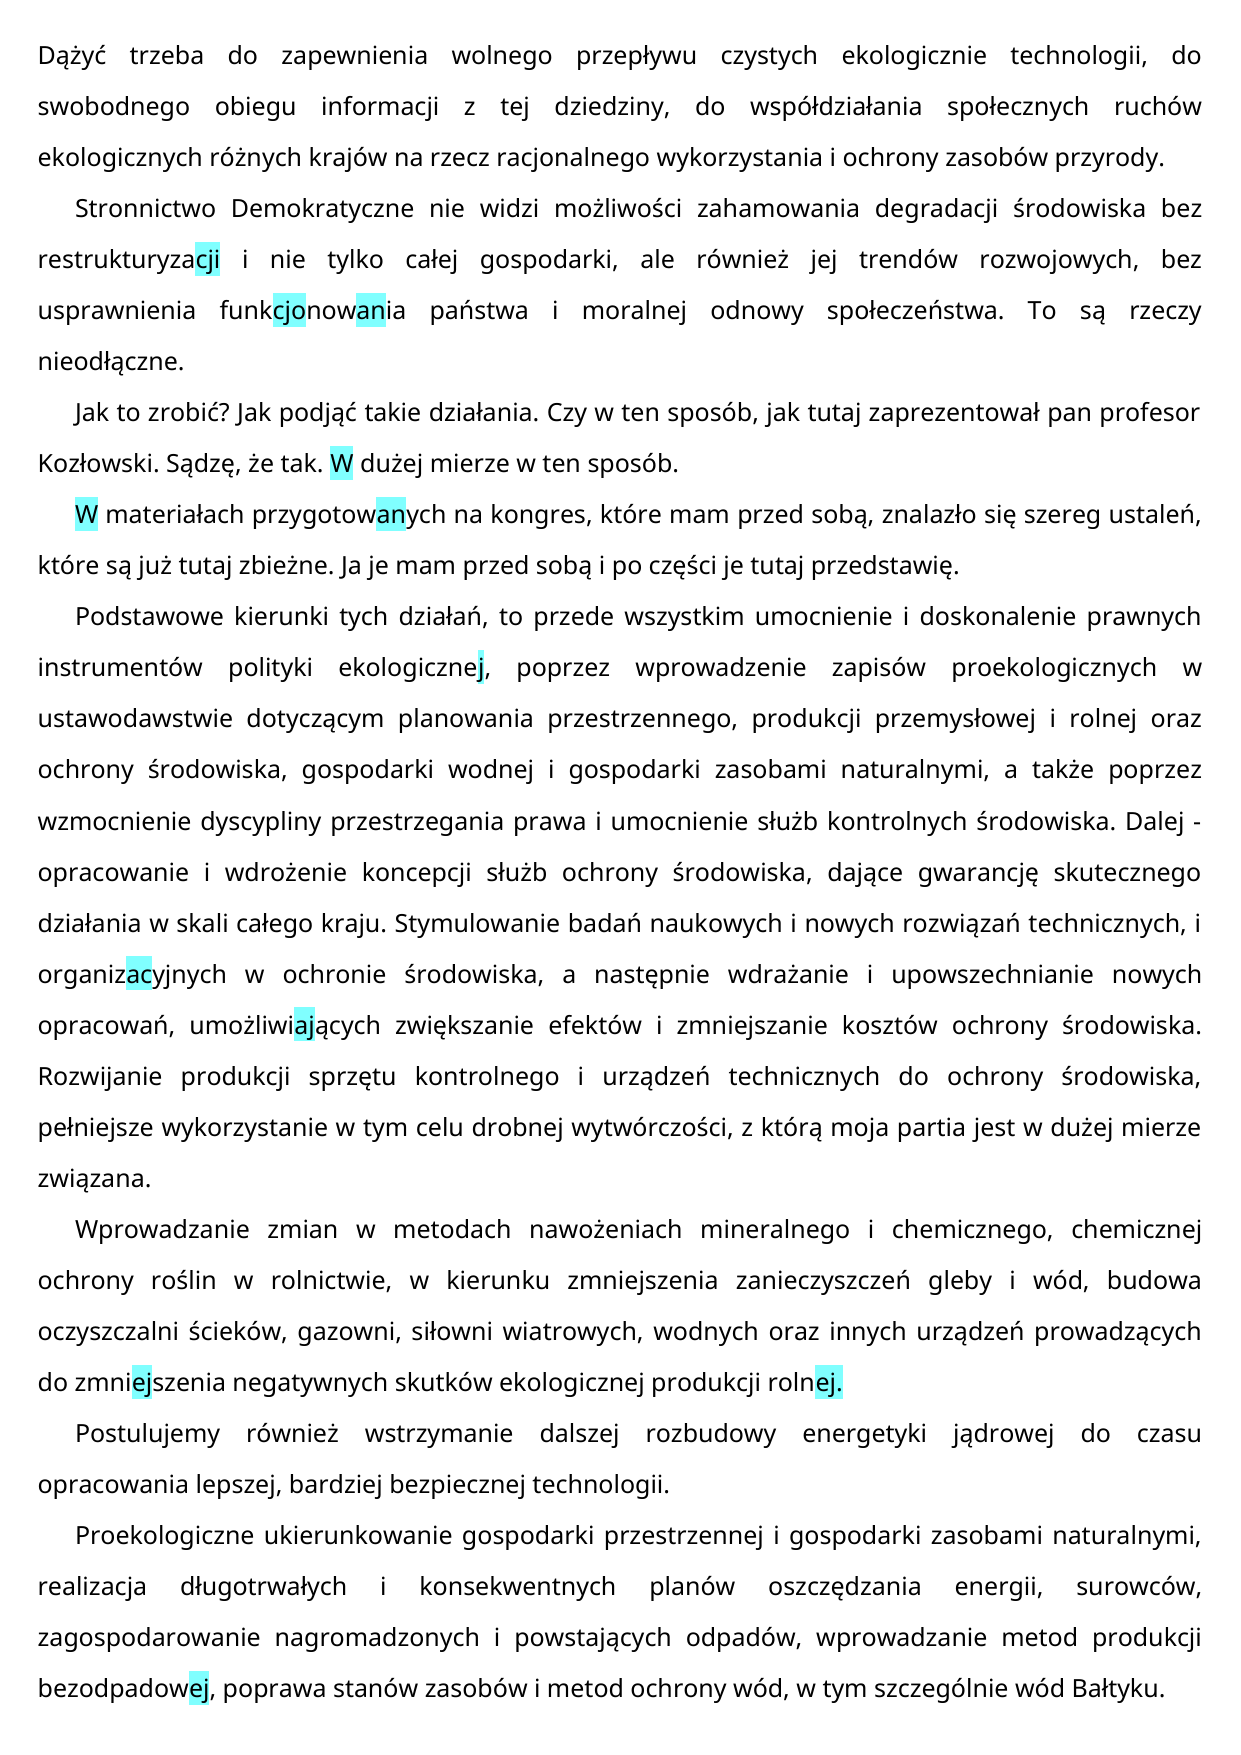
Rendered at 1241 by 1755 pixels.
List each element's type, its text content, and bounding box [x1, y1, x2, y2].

text Postulujemy również wstrzymanie dalszej rozbudowy energetyki jądrowej do czasu opracowania lepszej, bardziej bezpiecznej technologii. [37, 1416, 1203, 1501]
text Dążyć trzeba do zapewnienia wolnego przepływu czystych ekologicznie technologii, do swobodnego obiegu informacji z tej dziedziny, do współdziałania społecznych ruchów ekologicznych różnych krajów na rzecz racjonalnego wykorzystania i ochrony zasobów przyrody. [37, 37, 1203, 174]
text Jak to zrobić? Jak podjąć takie działania. Czy w ten sposób, jak tutaj zaprezentował pan profesor Kozłowski. Sądzę, że tak. W dużej mierze w ten sposób. [37, 395, 1203, 480]
text Proekologiczne ukierunkowanie gospodarki przestrzennej i gospodarki zasobami naturalnymi, realizacja długotrwałych i konsekwentnych planów oszczędzania energii, surowców, zagospodarowanie nagromadzonych i powstających odpadów, wprowadzanie metod produkcji bezodpadowej, poprawa stanów zasobów i metod ochrony wód, w tym szczególnie wód Bałtyku. [37, 1518, 1203, 1705]
text Wprowadzanie zmian w metodach nawożeniach mineralnego i chemicznego, chemicznej ochrony roślin w rolnictwie, w kierunku zmniejszenia zanieczyszczeń gleby i wód, budowa oczyszczalni ścieków, gazowni, siłowni wiatrowych, wodnych oraz innych urządzeń prowadzących do zmniejszenia negatywnych skutków ekologicznej produkcji rolnej. [37, 1211, 1203, 1399]
text W materiałach przygotowanych na kongres, które mam przed sobą, znalazło się szereg ustaleń, które są już tutaj zbieżne. Ja je mam przed sobą i po części je tutaj przedstawię. [37, 497, 1203, 582]
text Stronnictwo Demokratyczne nie widzi możliwości zahamowania degradacji środowiska bez restrukturyzacji i nie tylko całej gospodarki, ale również jej trendów rozwojowych, bez usprawnienia funkcjonowania państwa i moralnej odnowy społeczeństwa. To są rzeczy nieodłączne. [37, 191, 1203, 378]
text Podstawowe kierunki tych działań, to przede wszystkim umocnienie i doskonalenie prawnych instrumentów polityki ekologicznej, poprzez wprowadzenie zapisów proekologicznych w ustawodawstwie dotyczącym planowania przestrzennego, produkcji przemysłowej i rolnej oraz ochrony środowiska, gospodarki wodnej i gospodarki zasobami naturalnymi, a także poprzez wzmocnienie dyscypliny przestrzegania prawa i umocnienie służb kontrolnych środowiska. Dalej - opracowanie i wdrożenie koncepcji służb ochrony środowiska, dające gwarancję skutecznego działania w skali całego kraju. Stymulowanie badań naukowych i nowych rozwiązań technicznych, i organizacyjnych w ochronie środowiska, a następnie wdrażanie i upowszechnianie nowych opracowań, umożliwiających zwiększanie efektów i zmniejszanie kosztów ochrony środowiska. Rozwijanie produkcji sprzętu kontrolnego i urządzeń technicznych do ochrony środowiska, pełniejsze wykorzystanie w tym celu drobnej wytwórczości, z którą moja partia jest w dużej mierze związana. [37, 599, 1203, 1194]
